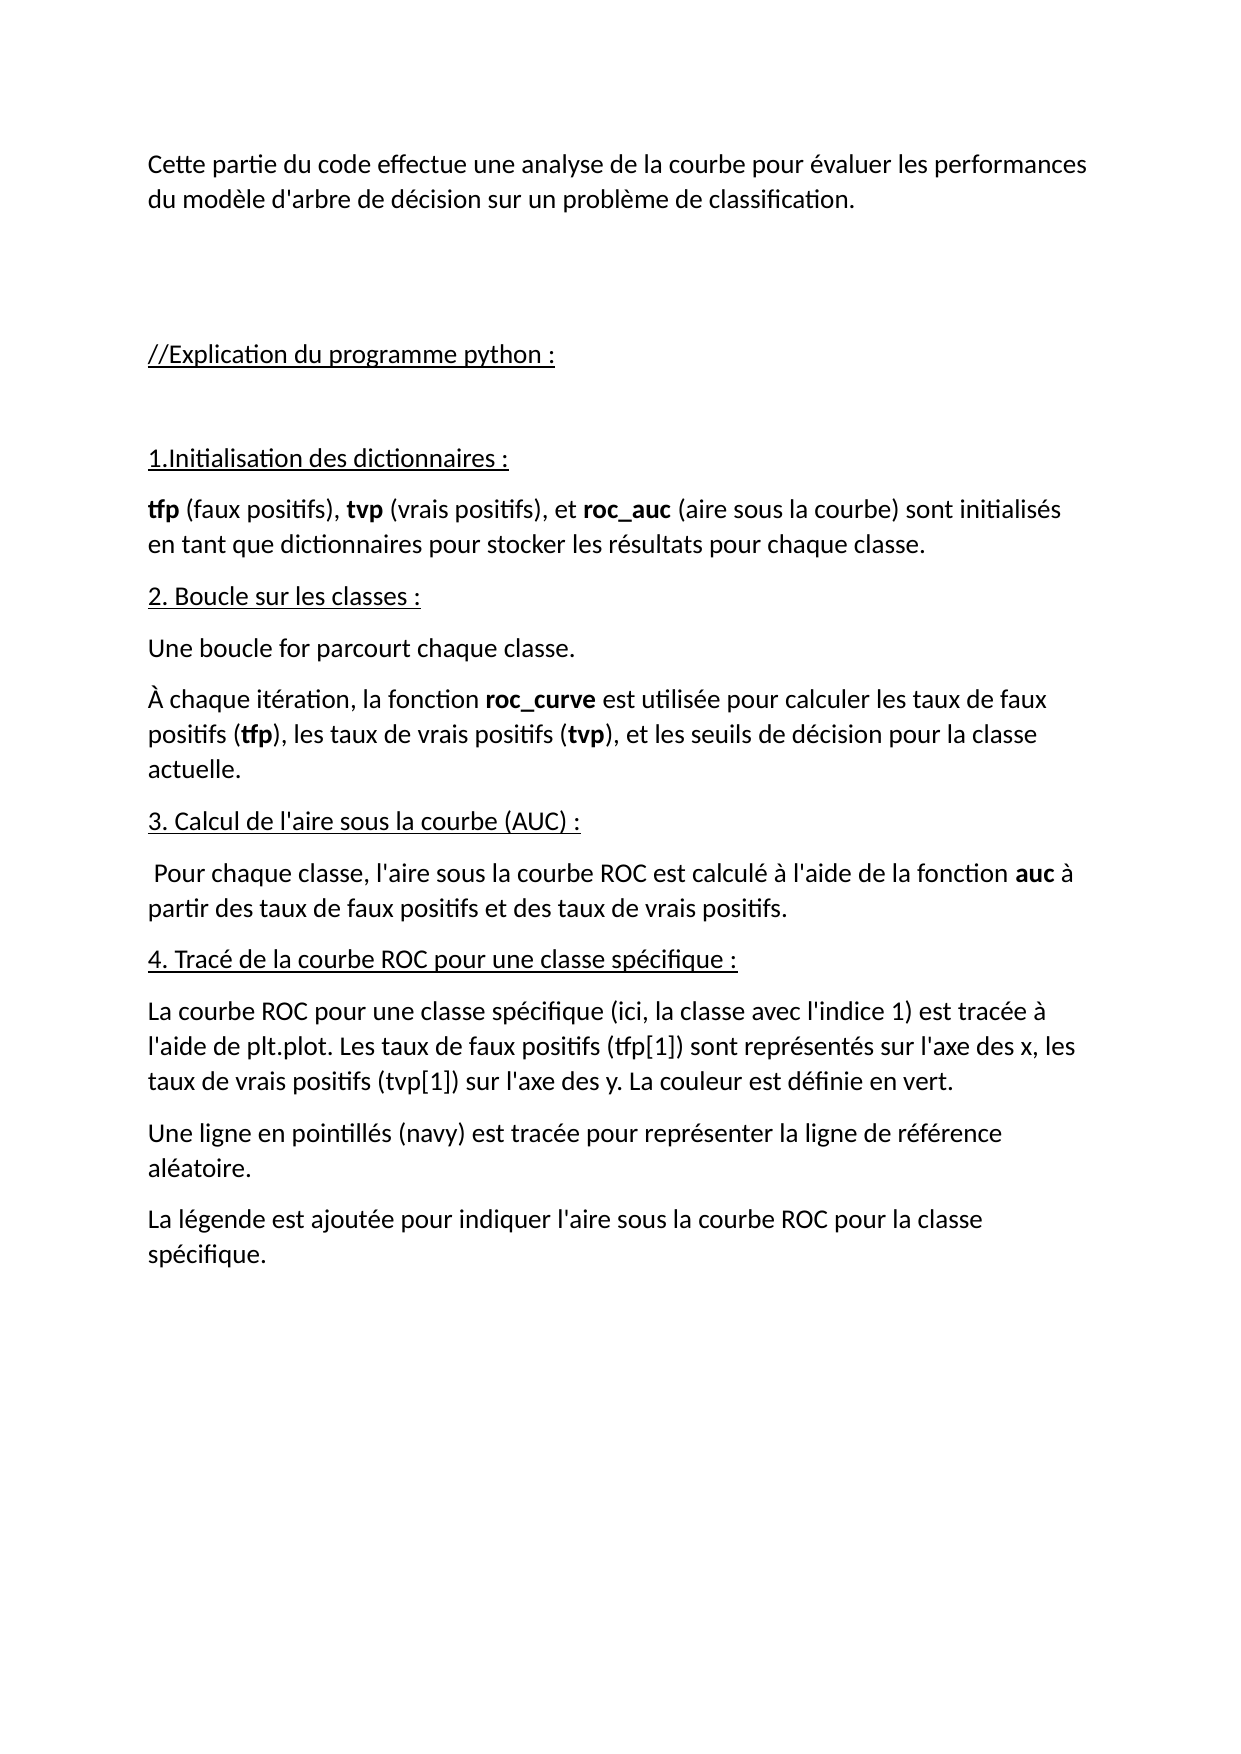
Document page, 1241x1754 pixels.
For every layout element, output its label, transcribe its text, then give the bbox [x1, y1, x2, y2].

text Pour chaque classe, l'aire sous la courbe ROC est calculé à l'aide de la fonction auc à partir des taux de faux positifs et des taux de vrais positifs. [148, 856, 1093, 924]
text 1.Initialisation des dictionnaires : [148, 441, 1093, 474]
text 2. Boucle sur les classes : [148, 579, 1093, 612]
text À chaque itération, la fonction roc_curve est utilisée pour calculer les taux de faux positifs (tfp), les taux de vrais positifs (tvp), et les seuils de décision pour la classe actuelle. [148, 683, 1093, 786]
text //Explication du programme python : [148, 338, 1093, 371]
text 3. Calcul de l'aire sous la courbe (AUC) : [148, 804, 1093, 837]
text Cette partie du code effectue une analyse de la courbe pour évaluer les performances du modèle d'arbre de décision sur un problème de classification. [148, 148, 1093, 216]
text La courbe ROC pour une classe spécifique (ici, la classe avec l'indice 1) est tracée à l'aide de plt.plot. Les taux de faux positifs (tfp[1]) sont représentés sur l'axe des x, les taux de vrais positifs (tvp[1]) sur l'axe des y. La couleur est définie en vert. [148, 994, 1093, 1097]
text 4. Tracé de la courbe ROC pour une classe spécifique : [148, 943, 1093, 976]
text Une ligne en pointillés (navy) est tracée pour représenter la ligne de référence aléatoire. [148, 1116, 1093, 1184]
text tfp (faux positifs), tvp (vrais positifs), et roc_auc (aire sous la courbe) sont initialisés en tant que dictionnaires pour stocker les résultats pour chaque classe. [148, 493, 1093, 561]
text La légende est ajoutée pour indiquer l'aire sous la courbe ROC pour la classe spécifique. [148, 1203, 1093, 1271]
text Une boucle for parcourt chaque classe. [148, 631, 1093, 664]
